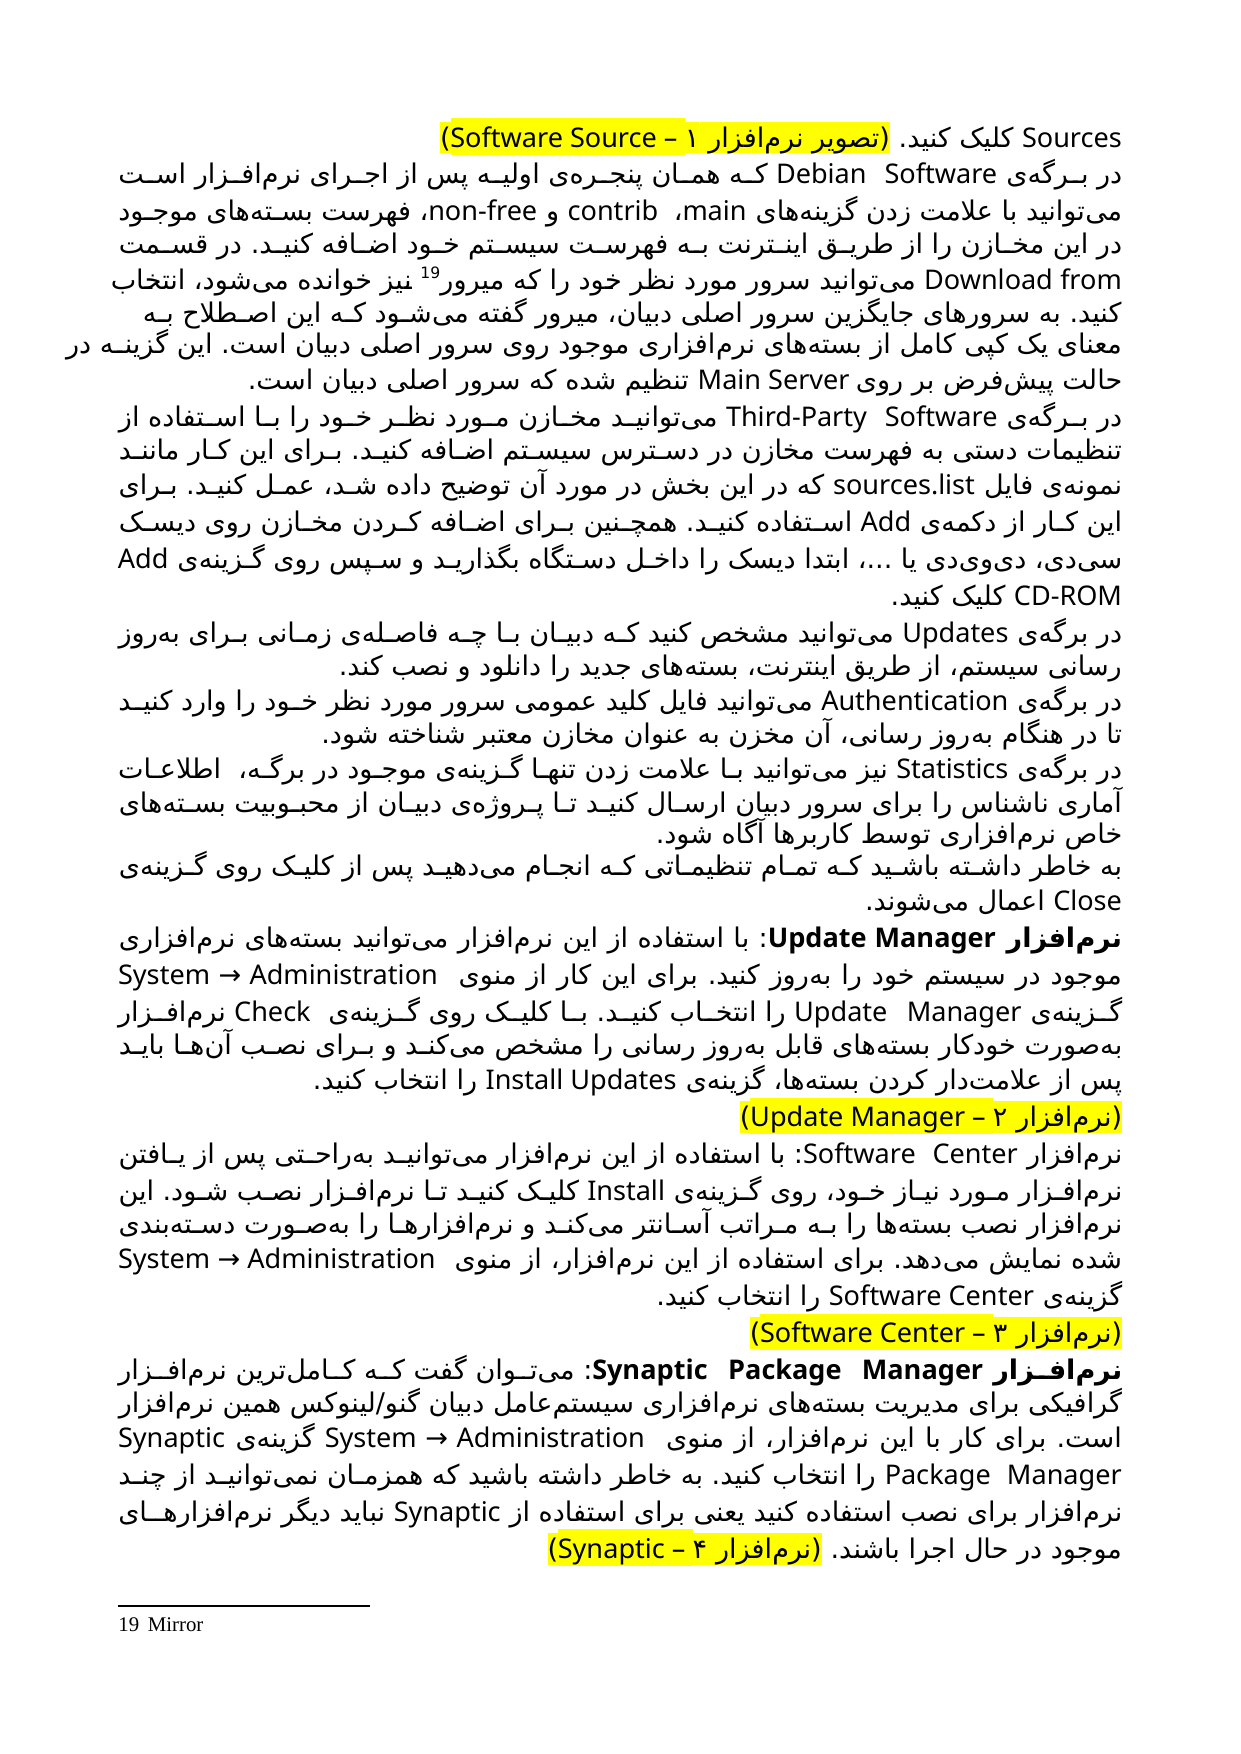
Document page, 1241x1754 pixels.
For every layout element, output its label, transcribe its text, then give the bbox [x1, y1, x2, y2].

text در برگه‌ی Authentication می‌توانید فایل کلید عمومی سرور مورد نظر خود را وارد کنید تا در هنگام به‌روز رسانی، آن مخزن به عنوان مخازن معتبر شناخته شود. [118, 682, 1122, 750]
text در برگه‌ی Updates می‌توانید مشخص کنید که دبیان با چه فاصله‌ی زمانی برای به‌روز رسانی سیستم، از طریق اینترنت، بسته‌های جدید را دانلود و نصب کند. [118, 613, 1122, 682]
text نرم‌افزار Software Center: با استفاده از این نرم‌افزار می‌توانید به‌راحتی پس از یافتن نرم‌افزار مورد نیاز خود، روی گزینه‌ی Install کلیک کنید تا نرم‌افزار نصب شود. این نرم‌افزار نصب بسته‌ها را به مراتب آسانتر می‌کند و نرم‌افزارها را به‌صورت دسته‌بندی شده نمایش می‌دهد. برای استفاده از این نرم‌افزار، از منوی System → Administration گزینه‌ی Software Center را انتخاب کنید. [118, 1134, 1122, 1313]
text (نرم‌افزار Update Manager – ۲) [118, 1097, 1122, 1134]
text (نرم‌افزار Software Center – ۳) [118, 1313, 1122, 1350]
text به خاطر داشته باشید که تمام تنظیماتی که انجام می‌دهید پس از کلیک روی گزینه‌ی Close اعمال می‌شوند. [118, 850, 1122, 918]
text Mirror [118, 1612, 1122, 1636]
text نرم‌افزار Synaptic Package Manager: می‌توان گفت که کامل‌ترین نرم‌افزار گرافیکی برای مدیریت بسته‌های نرم‌افزاری سیستم‌عامل دبیان گنو/لینوکس همین نرم‌افزار است. برای کار با این نرم‌افزار، از منوی System → Administration گزینه‌ی Synaptic Package Manager را انتخاب کنید. به خاطر داشته باشید که همزمان نمی‌توانید از چند نرم‌افزار برای نصب استفاده کنید یعنی برای استفاده از Synaptic نباید دیگر نرم‌افزارهای موجود در حال اجرا باشند. (نرم‌افزار Synaptic – ۴) [118, 1350, 1122, 1566]
text نرم‌افزار Software Sources: این نرم‌افزار برای ویرایش فایل sources.list و به‌روز رسانی فهرست بسته‌های نرم‌افزاری موجود در سیستم به کار می‌رود. برای اجرای این نرم‌افزار، وارد منوی System → Administration شوید و روی گزینه‌ی Software Sources کلیک کنید. (تصویر نرم‌افزار Software Source – ۱) [118, 118, 1122, 155]
text در برگه‌ی Statistics نیز می‌توانید با علامت زدن تنها گزینه‌ی موجود در برگه، اطلاعات آماری ناشناس را برای سرور دبیان ارسال کنید تا پروژه‌ی دبیان از محبوبیت بسته‌های خاص نرم‌افزاری توسط کاربرها آگاه شود. [118, 750, 1122, 850]
text در برگه‌ی Debian Software که همان پنجره‌ی اولیه پس از اجرای نرم‌افزار است می‌توانید با علامت زدن گزینه‌های contrib ،main و non-free، فهرست بسته‌های موجود در این مخازن را از طریق اینترنت به فهرست سیستم خود اضافه کنید. در قسمت Download from می‌توانید سرور مورد نظر خود را که میرور نیز خوانده می‌شود، انتخاب کنید. به سرورهای جایگزین سرور اصلی دبیان، میرور گفته می‌شود که این اصطلاح به معنای یک کپی کامل از بسته‌های نرم‌افزاری موجود روی سرور اصلی دبیان است. این گزینه در حالت پیش‌فرض بر روی Main Server تنظیم شده که سرور اصلی دبیان است. [118, 155, 1122, 397]
text نرم‌افزار Update Manager: با استفاده از این نرم‌افزار می‌توانید بسته‌های نرم‌افزاری موجود در سیستم خود را به‌روز کنید. برای این کار از منوی System → Administration گزینه‌ی Update Manager را انتخاب کنید. با کلیک روی گزینه‌ی Check نرم‌افزار به‌صورت خودکار بسته‌های قابل به‌روز رسانی را مشخص می‌کند و برای نصب آن‌ها باید پس از علامت‌دار کردن بسته‌ها، گزینه‌ی Install Updates را انتخاب کنید. [118, 918, 1122, 1097]
text در برگه‌ی Third-Party Software می‌توانید مخازن مورد نظر خود را با استفاده از تنظیمات دستی به فهرست مخازن در دسترس سیستم اضافه کنید. برای این کار مانند نمونه‌ی فایل sources.list که در این بخش در مورد آن توضیح داده شد، عمل کنید. برای این کار از دکمه‌ی Add استفاده کنید. همچنین برای اضافه کردن مخازن روی دیسک سی‌دی، دی‌وی‌دی یا ...، ابتدا دیسک را داخل دستگاه بگذارید و سپس روی گزینه‌ی Add CD-ROM کلیک کنید. [118, 397, 1122, 613]
